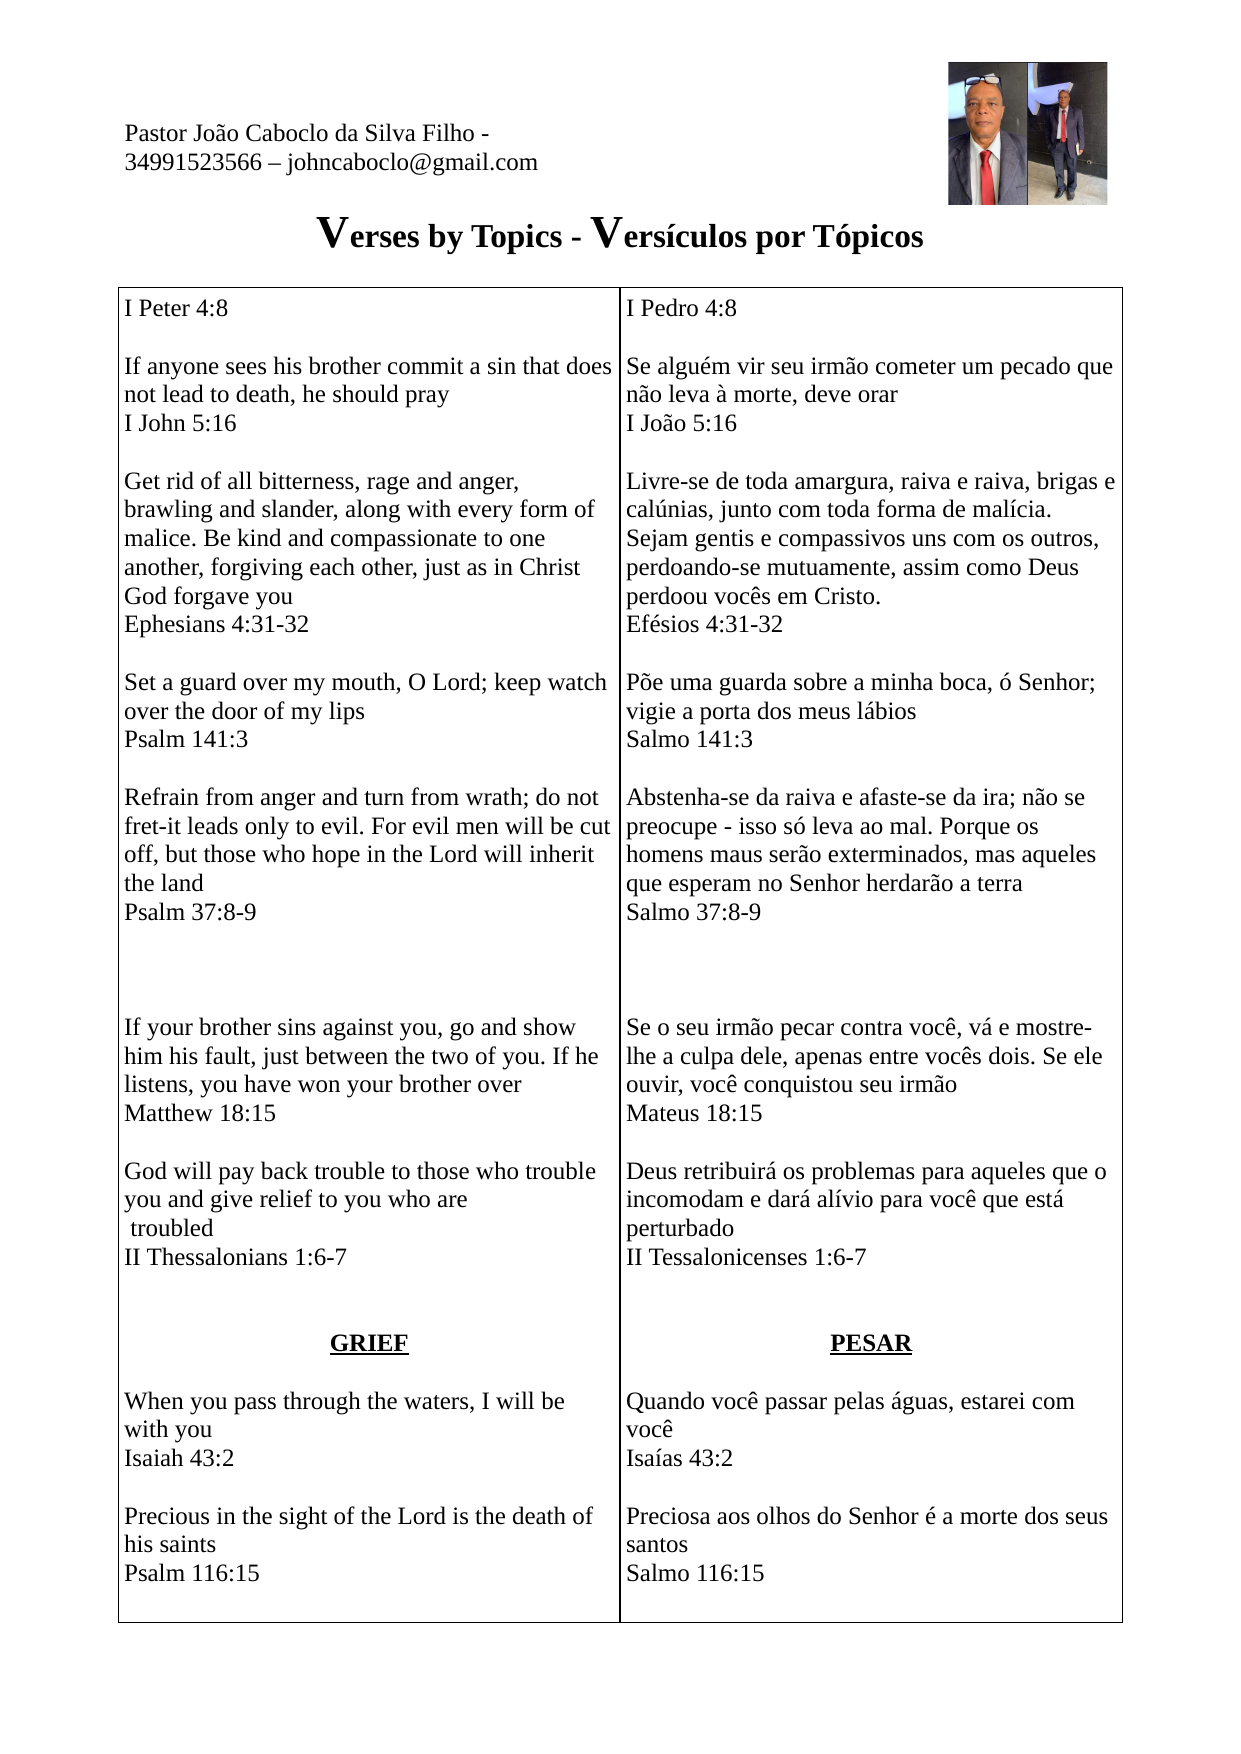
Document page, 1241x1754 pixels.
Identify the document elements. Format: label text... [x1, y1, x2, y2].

table_cell I Pedro 4:8 Se alguém vir seu irmão cometer um pecado que não leva à morte, deve orar I João 5:16 Livre-se de toda amargura, raiva e raiva, brigas e calúnias, junto com toda forma de malícia. Sejam gentis e compassivos uns com os outros, perdoando-se mutuamente, assim como Deus perdoou vocês em Cristo. Efésios 4:31-32 Põe uma guarda sobre a minha boca, ó Senhor; vigie a porta dos meus lábios Salmo 141:3 Abstenha-se da raiva e afaste-se da ira; não se preocupe - isso só leva ao mal. Porque os homens maus serão exterminados, mas aqueles que esperam no Senhor herdarão a terra Salmo 37:8-9 Se o seu irmão pecar contra você, vá e mostre-lhe a culpa dele, apenas entre vocês dois. Se ele ouvir, você conquistou seu irmão Mateus 18:15 Deus retribuirá os problemas para aqueles que o incomodam e dará alívio para você que está perturbado II Tessalonicenses 1:6-7 PESAR Quando você passar pelas águas, estarei com você Isaías 43:2 Preciosa aos olhos do Senhor é a morte dos seus santos Salmo 116:15 [621, 288, 1122, 1622]
picture [948, 62, 1108, 205]
table_cell I Peter 4:8 If anyone sees his brother commit a sin that does not lead to death, he should pray I John 5:16 Get rid of all bitterness, rage and anger, brawling and slander, along with every form of malice. Be kind and compassionate to one another, forgiving each other, just as in Christ God forgave you Ephesians 4:31-32 Set a guard over my mouth, O Lord; keep watch over the door of my lips Psalm 141:3 Refrain from anger and turn from wrath; do not fret-it leads only to evil. For evil men will be cut off, but those who hope in the Lord will inherit the land Psalm 37:8-9 If your brother sins against you, go and show him his fault, just between the two of you. If he listens, you have won your brother over Matthew 18:15 God will pay back trouble to those who trouble you and give relief to you who are troubled II Thessalonians 1:6-7 GRIEF When you pass through the waters, I will be with you Isaiah 43:2 Precious in the sight of the Lord is the death of his saints Psalm 116:15 [119, 288, 619, 1622]
